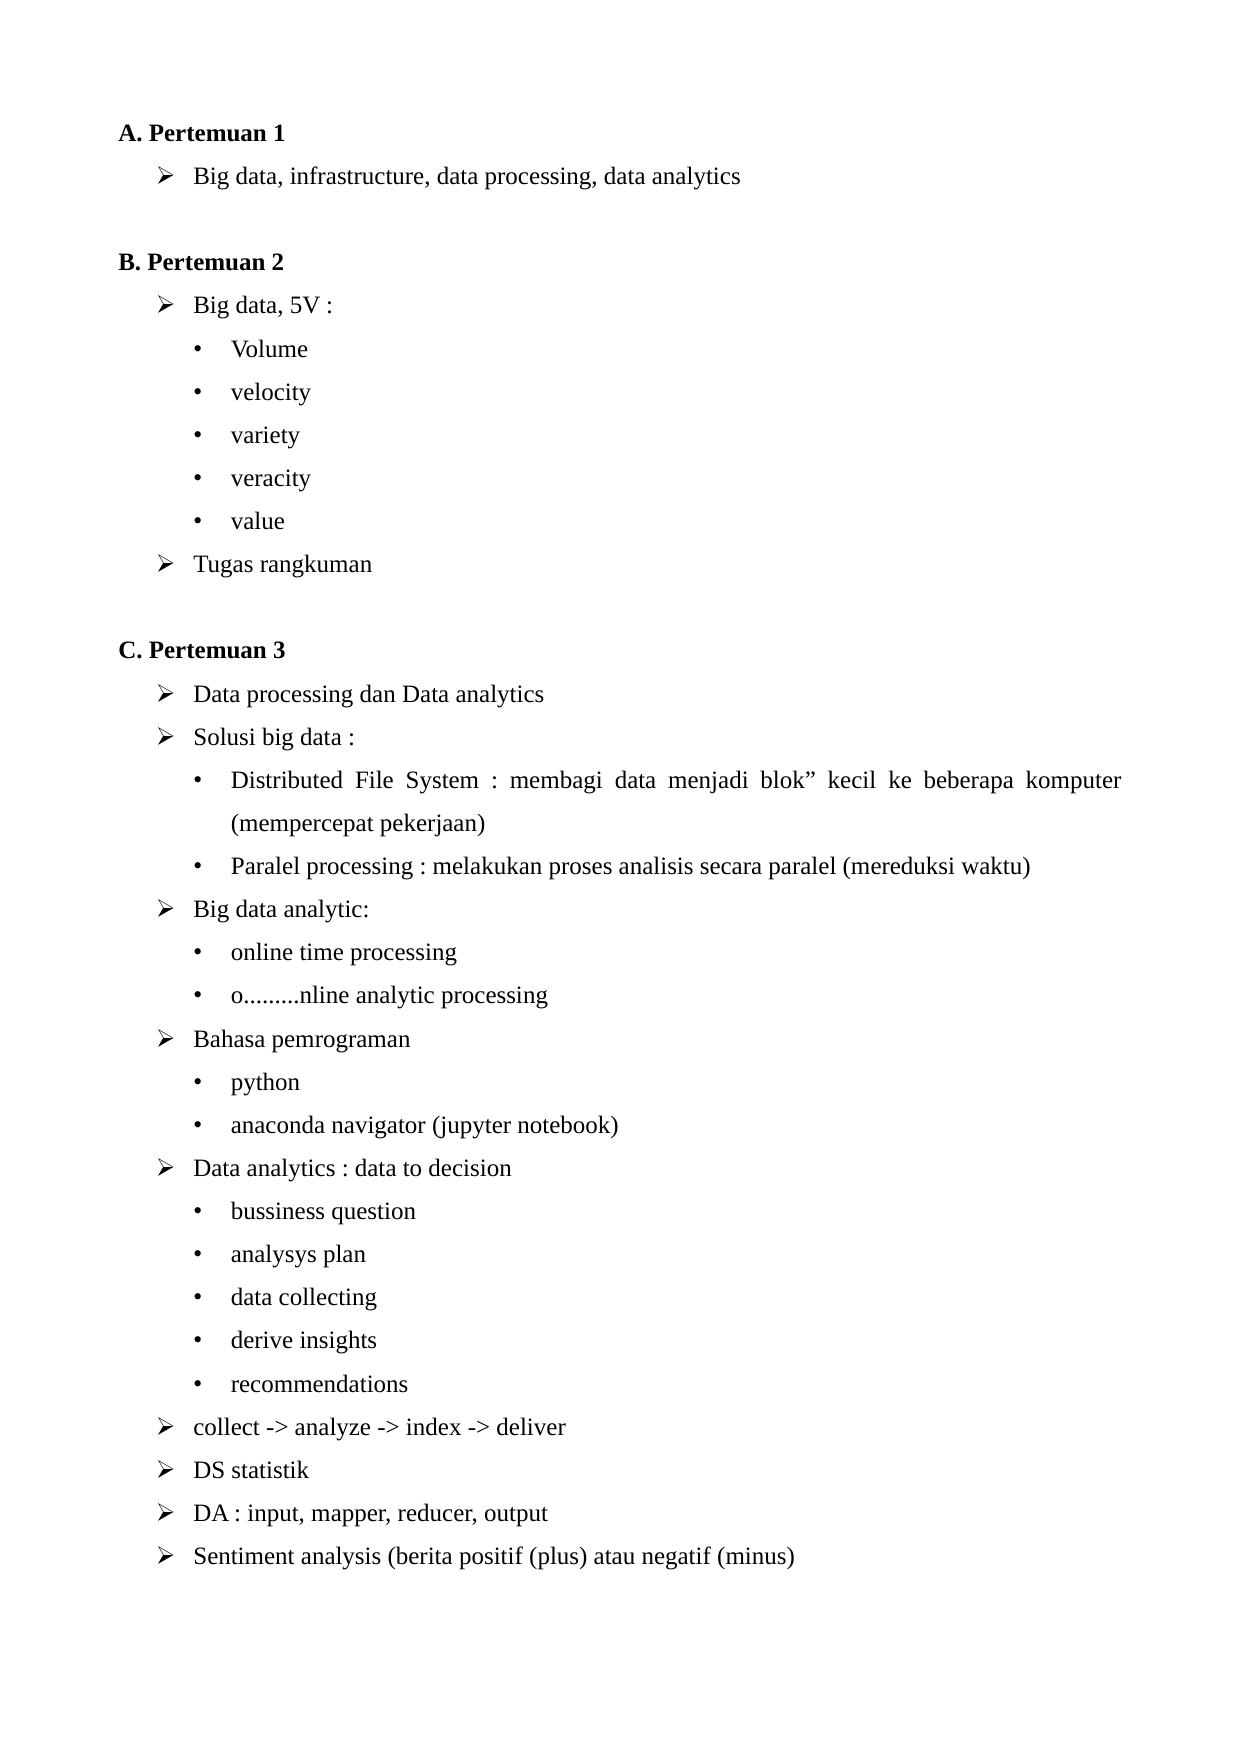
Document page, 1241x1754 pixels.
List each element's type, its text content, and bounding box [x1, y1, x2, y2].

list derive insights [193, 1326, 1122, 1354]
text A. Pertemuan 1 [118, 118, 1122, 147]
list Distributed File System : membagi data menjadi blok” kecil ke beberapa komputer (mempercepat pekerjaan) [193, 765, 1122, 837]
list Data analytics : data to decision [156, 1153, 1122, 1182]
list python [193, 1067, 1122, 1096]
list Tugas rangkuman [156, 549, 1122, 578]
list online time processing [193, 937, 1122, 966]
list Bahasa pemrograman [156, 1024, 1122, 1052]
list velocity [193, 377, 1122, 406]
list anaconda navigator (jupyter notebook) [193, 1110, 1122, 1139]
list Big data, 5V : [156, 291, 1122, 319]
list collect -> analyze -> index -> deliver [156, 1412, 1122, 1441]
text B. Pertemuan 2 [118, 247, 1122, 276]
list value [193, 506, 1122, 535]
list Sentiment analysis (berita positif (plus) atau negatif (minus) [156, 1541, 1122, 1570]
list variety [193, 420, 1122, 449]
list DS statistik [156, 1455, 1122, 1484]
list Big data, infrastructure, data processing, data analytics [156, 161, 1122, 190]
list Volume [193, 334, 1122, 362]
list data collecting [193, 1282, 1122, 1311]
list Solusi big data : [156, 722, 1122, 751]
list o.........nline analytic processing [193, 981, 1122, 1009]
list Data processing dan Data analytics [156, 679, 1122, 707]
list analysys plan [193, 1239, 1122, 1268]
list bussiness question [193, 1196, 1122, 1225]
list Big data analytic: [156, 894, 1122, 923]
list recommendations [193, 1369, 1122, 1397]
list Paralel processing : melakukan proses analisis secara paralel (mereduksi waktu) [193, 851, 1122, 880]
list veracity [193, 463, 1122, 492]
list DA : input, mapper, reducer, output [156, 1498, 1122, 1527]
text C. Pertemuan 3 [118, 636, 1122, 664]
